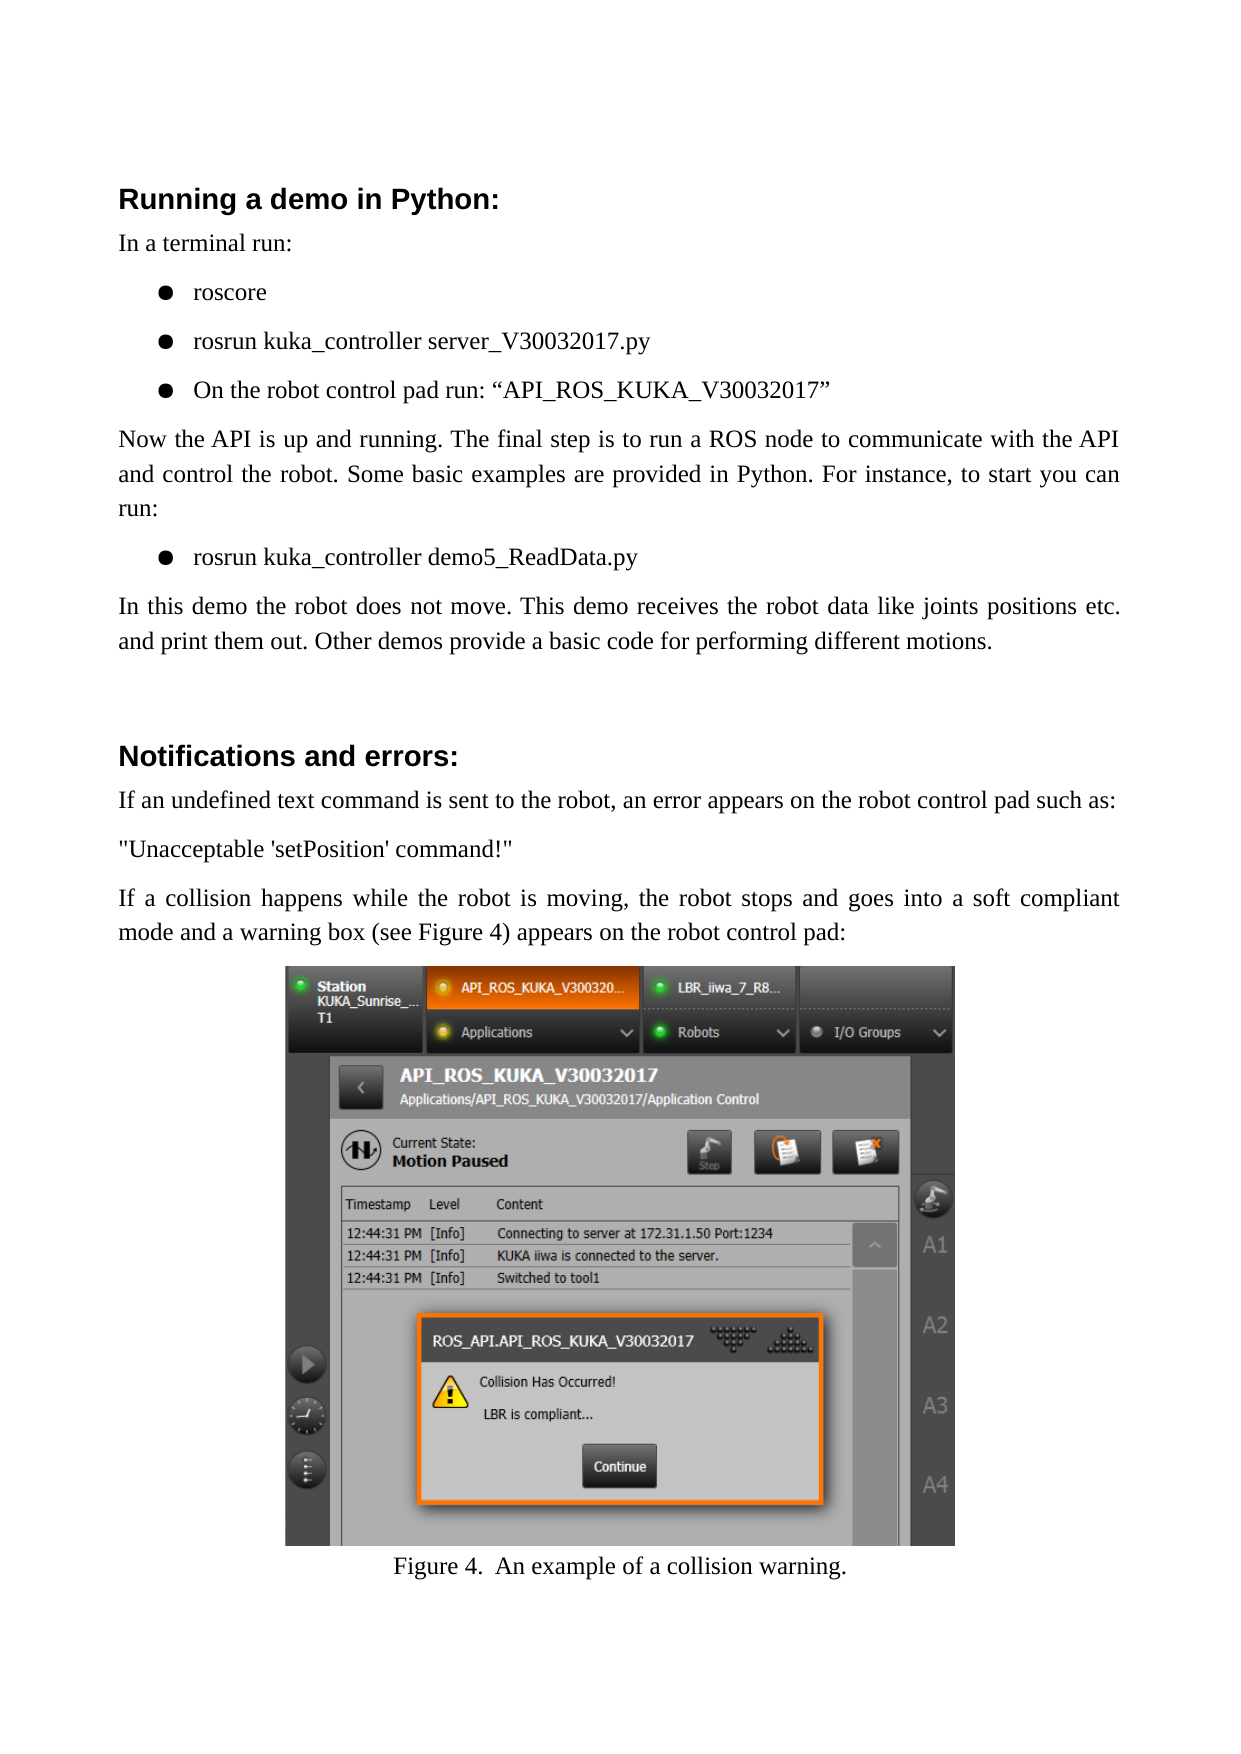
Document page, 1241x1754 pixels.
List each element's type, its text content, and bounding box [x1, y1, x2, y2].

list roscore [156, 277, 1122, 306]
subtitle Running a demo in Python: [118, 182, 1122, 216]
text "Unacceptable 'setPosition' command!" [118, 834, 1122, 863]
text Figure 4. An example of a collision warning. [118, 966, 1122, 1580]
text If a collision happens while the robot is moving, the robot stops and goes into a soft compliant mode and a warning box (see Figure 4) appears on the robot control pad: [118, 883, 1122, 946]
subtitle Notifications and errors: [118, 738, 1122, 772]
picture [285, 966, 955, 1546]
text In this demo the robot does not move. This demo receives the robot data like joints positions etc. and print them out. Other demos provide a basic code for performing different motions. [118, 591, 1122, 654]
list On the robot control pad run: “API_ROS_KUKA_V30032017” [156, 375, 1122, 404]
text In a terminal run: [118, 228, 1122, 257]
text If an undefined text command is sent to the robot, an error appears on the robot control pad such as: [118, 785, 1122, 813]
list rosrun kuka_controller server_V30032017.py [156, 326, 1122, 355]
list rosrun kuka_controller demo5_ReadData.py [156, 542, 1122, 571]
text Now the API is up and running. The final step is to run a ROS node to communicate with the API and control the robot. Some basic examples are provided in Python. For instance, to start you can run: [118, 424, 1122, 522]
